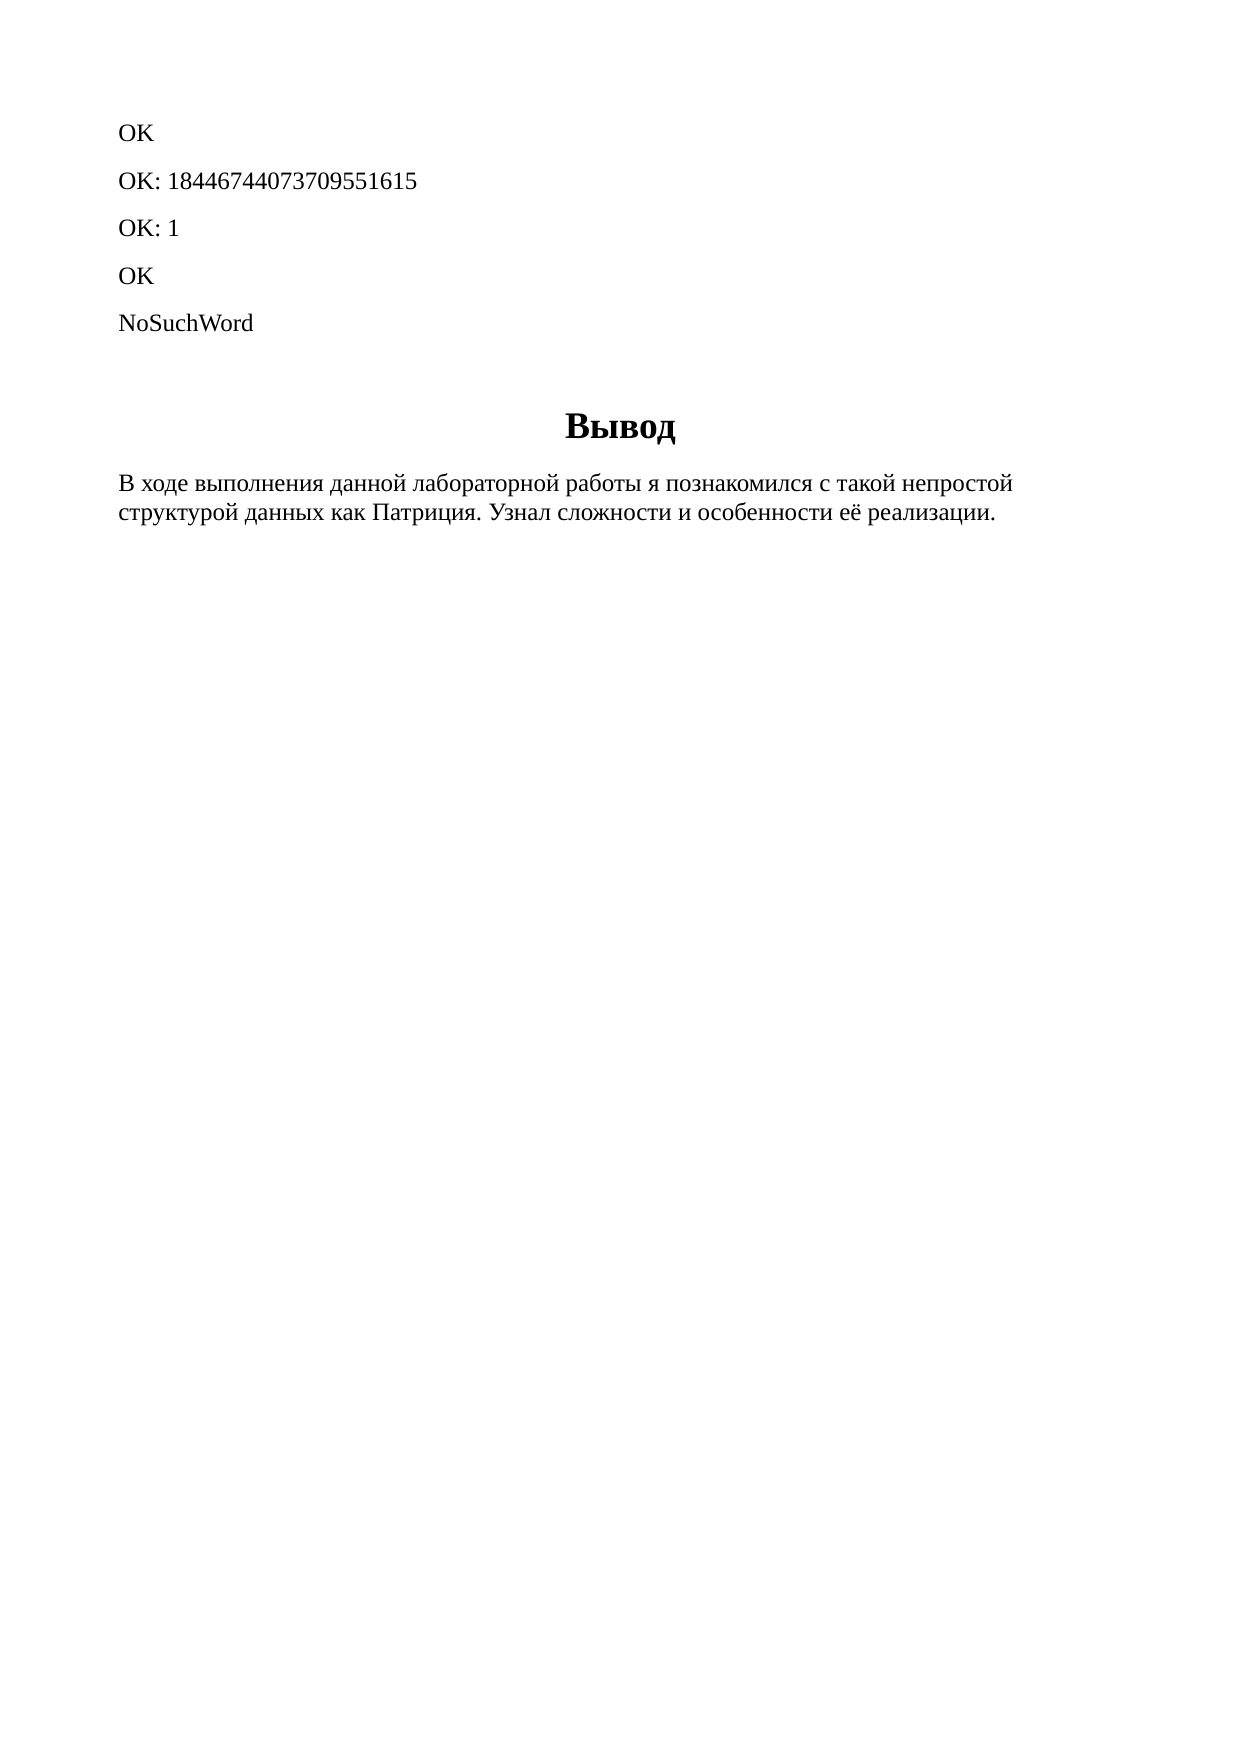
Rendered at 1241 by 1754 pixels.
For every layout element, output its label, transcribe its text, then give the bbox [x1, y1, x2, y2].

text OK [118, 261, 1122, 290]
text OK [118, 118, 1122, 147]
text OK: 1 [118, 213, 1122, 242]
text Вывод [118, 404, 1122, 447]
text NoSuchWord [118, 308, 1122, 337]
text OK: 18446744073709551615 [118, 166, 1122, 194]
text В ходе выполнения данной лабораторной работы я познакомился с такой непростой структурой данных как Патриция. Узнал сложности и особенности её реализации. [118, 468, 1122, 525]
